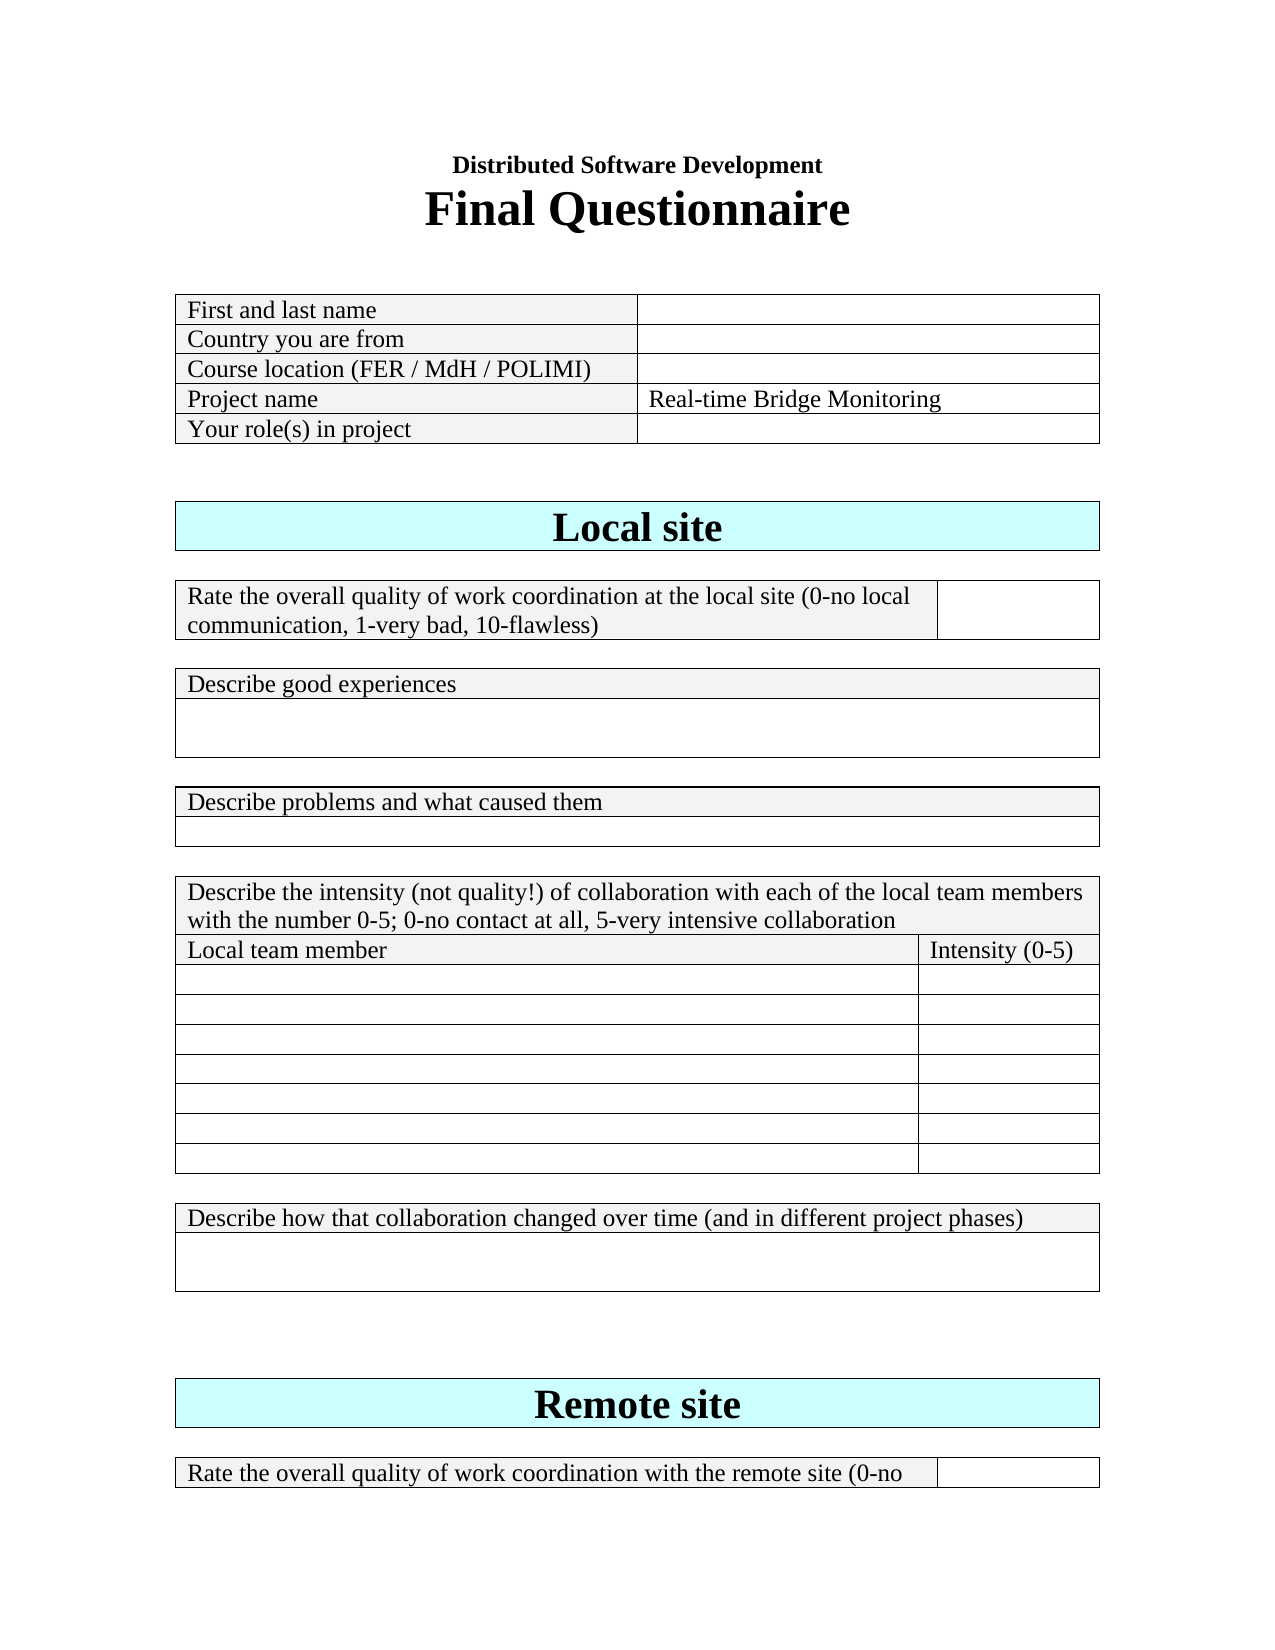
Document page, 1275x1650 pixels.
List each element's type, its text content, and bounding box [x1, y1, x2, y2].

table_cell [919, 1025, 1099, 1053]
table_cell [176, 699, 1099, 757]
table_header Local site [176, 502, 1099, 550]
table_cell Local team member [176, 935, 918, 964]
table_cell [919, 1114, 1099, 1143]
table_cell Project name [176, 384, 637, 413]
table_header Rate the overall quality of work coordination with the remote site (0-no [176, 1458, 937, 1487]
table_cell [176, 1055, 918, 1083]
table_cell [919, 965, 1099, 994]
table_cell [919, 1055, 1099, 1083]
table_cell [638, 354, 1099, 383]
table_cell Country you are from [176, 325, 637, 353]
table_header [638, 295, 1099, 323]
table_cell [176, 1233, 1099, 1291]
table_header [938, 581, 1099, 638]
table_cell [176, 1025, 918, 1053]
table_header Remote site [176, 1379, 1099, 1427]
table_cell [176, 1084, 918, 1113]
table_cell Intensity (0-5) [919, 935, 1099, 964]
table_cell [919, 1084, 1099, 1113]
table_header Describe the intensity (not quality!) of collaboration with each of the local team members with the number 0-5; 0-no contact at all, 5-very intensive collaboration [176, 877, 1099, 934]
table_cell [176, 817, 1099, 846]
table_cell [176, 1144, 918, 1173]
table_header Describe problems and what caused them [176, 788, 1099, 816]
table_header First and last name [176, 295, 637, 323]
table_header [938, 1458, 1099, 1487]
table_cell [638, 325, 1099, 353]
text Final Questionnaire [187, 179, 1087, 236]
table_header Rate the overall quality of work coordination at the local site (0-no local communication, 1-very bad, 10-flawless) [176, 581, 937, 638]
table_cell [176, 995, 918, 1024]
table_cell Your role(s) in project [176, 414, 637, 443]
table_cell [176, 965, 918, 994]
table_cell Real-time Bridge Monitoring [638, 384, 1099, 413]
table_header Describe good experiences [176, 669, 1099, 698]
table_cell [176, 1114, 918, 1143]
table_cell [919, 1144, 1099, 1173]
table_cell [919, 995, 1099, 1024]
table_cell Course location (FER / MdH / POLIMI) [176, 354, 637, 383]
table_header Describe how that collaboration changed over time (and in different project phases) [176, 1204, 1099, 1232]
text Distributed Software Development [187, 150, 1087, 179]
table_cell [638, 414, 1099, 443]
